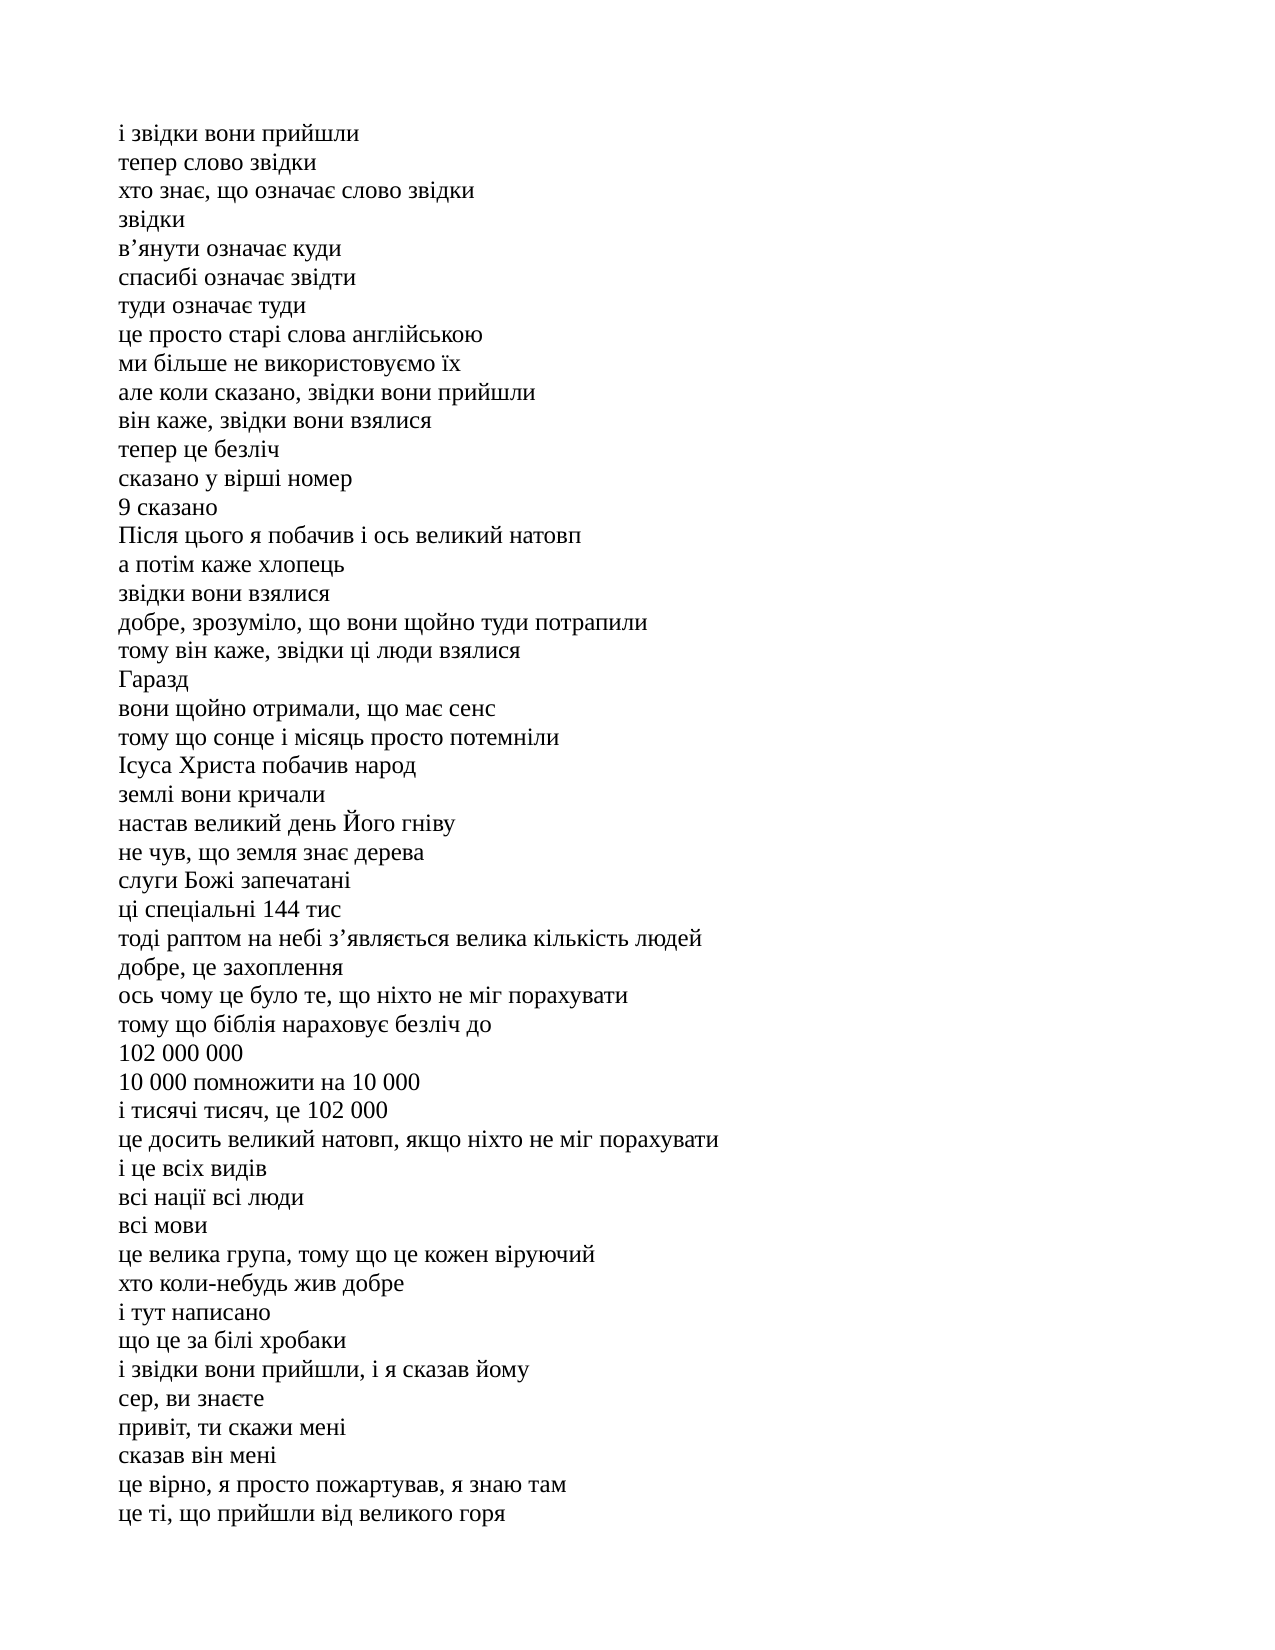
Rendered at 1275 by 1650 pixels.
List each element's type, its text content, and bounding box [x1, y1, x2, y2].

text хто знає, що означає слово звідки [118, 176, 1157, 204]
text тепер слово звідки [118, 147, 1157, 176]
text тепер це безліч [118, 434, 1157, 463]
text це вірно, я просто пожартував, я знаю там [118, 1469, 1157, 1498]
text всі нації всі люди [118, 1182, 1157, 1211]
text добре, зрозуміло, що вони щойно туди потрапили [118, 607, 1157, 636]
text слуги Божі запечатані [118, 866, 1157, 894]
text звідки [118, 204, 1157, 233]
text сер, ви знаєте [118, 1383, 1157, 1412]
text землі вони кричали [118, 779, 1157, 808]
text туди означає туди [118, 291, 1157, 319]
text тому що сонце і місяць просто потемніли [118, 722, 1157, 751]
text що це за білі хробаки [118, 1326, 1157, 1354]
text Ісуса Христа побачив народ [118, 751, 1157, 779]
text він каже, звідки вони взялися [118, 406, 1157, 434]
text вони щойно отримали, що має сенс [118, 693, 1157, 722]
text 9 сказано [118, 492, 1157, 521]
text це велика група, тому що це кожен віруючий [118, 1239, 1157, 1268]
text 102 000 000 [118, 1038, 1157, 1067]
text це досить великий натовп, якщо ніхто не міг порахувати [118, 1124, 1157, 1153]
text добре, це захоплення [118, 952, 1157, 981]
text Гаразд [118, 664, 1157, 693]
text ось чому це було те, що ніхто не міг порахувати [118, 981, 1157, 1009]
text і це всіх видів [118, 1153, 1157, 1182]
text і звідки вони прийшли, і я сказав йому [118, 1354, 1157, 1383]
text тоді раптом на небі з’являється велика кількість людей [118, 923, 1157, 952]
text тому він каже, звідки ці люди взялися [118, 636, 1157, 664]
text ми більше не використовуємо їх [118, 348, 1157, 377]
text сказано у вірші номер [118, 463, 1157, 492]
text ці спеціальні 144 тис [118, 894, 1157, 923]
text сказав він мені [118, 1441, 1157, 1469]
text це просто старі слова англійською [118, 319, 1157, 348]
text настав великий день Його гніву [118, 808, 1157, 837]
text спасибі означає звідти [118, 262, 1157, 291]
text і тут написано [118, 1297, 1157, 1326]
text в’янути означає куди [118, 233, 1157, 262]
text але коли сказано, звідки вони прийшли [118, 377, 1157, 406]
text тому що біблія нараховує безліч до [118, 1009, 1157, 1038]
text всі мови [118, 1211, 1157, 1239]
text і тисячі тисяч, це 102 000 [118, 1096, 1157, 1124]
text це ті, що прийшли від великого горя [118, 1498, 1157, 1527]
text 10 000 помножити на 10 000 [118, 1067, 1157, 1096]
text Після цього я побачив і ось великий натовп [118, 521, 1157, 549]
text звідки вони взялися [118, 578, 1157, 607]
text хто коли-небудь жив добре [118, 1268, 1157, 1297]
text а потім каже хлопець [118, 549, 1157, 578]
text і звідки вони прийшли [118, 118, 1157, 147]
text привіт, ти скажи мені [118, 1412, 1157, 1441]
text не чув, що земля знає дерева [118, 837, 1157, 866]
